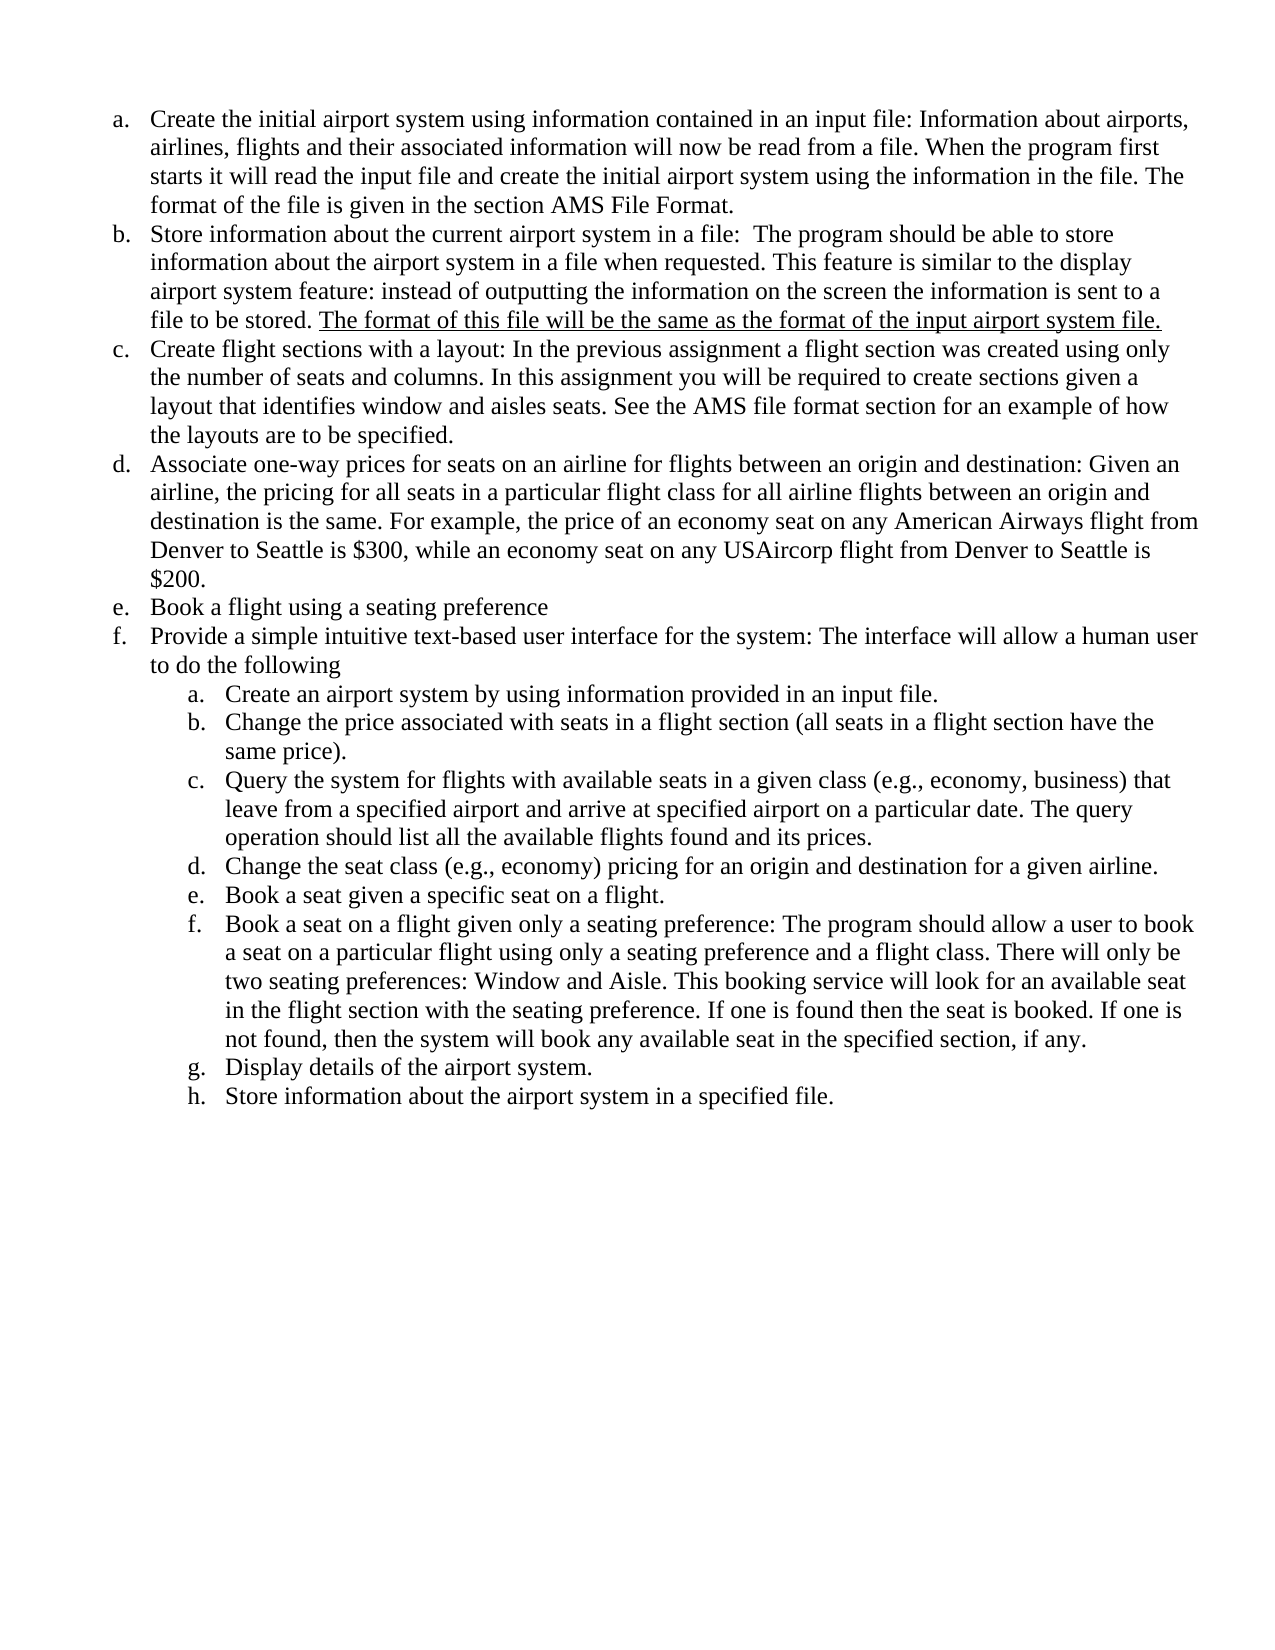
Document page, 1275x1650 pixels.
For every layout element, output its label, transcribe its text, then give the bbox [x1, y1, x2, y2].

list Create the initial airport system using information contained in an input file: Information about airports, airlines, flights and their associated information will now be read from a file. When the program first starts it will read the input file and create the initial airport system using the information in the file. The format of the file is given in the section AMS File Format. [112, 104, 1200, 219]
list Book a seat given a specific seat on a flight. [187, 880, 1200, 909]
list Query the system for flights with available seats in a given class (e.g., economy, business) that leave from a specified airport and arrive at specified airport on a particular date. The query operation should list all the available flights found and its prices. [187, 765, 1200, 851]
list Display details of the airport system. [187, 1052, 1200, 1081]
list Book a seat on a flight given only a seating preference: The program should allow a user to book a seat on a particular flight using only a seating preference and a flight class. There will only be two seating preferences: Window and Aisle. This booking service will look for an available seat in the flight section with the seating preference. If one is found then the seat is booked. If one is not found, then the system will book any available seat in the specified section, if any. [187, 909, 1200, 1052]
list Associate one-way prices for seats on an airline for flights between an origin and destination: Given an airline, the pricing for all seats in a particular flight class for all airline flights between an origin and destination is the same. For example, the price of an economy seat on any American Airways flight from Denver to Seattle is $300, while an economy seat on any USAircorp flight from Denver to Seattle is $200. [112, 449, 1200, 592]
list Create flight sections with a layout: In the previous assignment a flight section was created using only the number of seats and columns. In this assignment you will be required to create sections given a layout that identifies window and aisles seats. See the AMS file format section for an example of how the layouts are to be specified. [112, 334, 1200, 449]
list Change the seat class (e.g., economy) pricing for an origin and destination for a given airline. [187, 851, 1200, 880]
list Store information about the airport system in a specified file. [187, 1081, 1200, 1110]
list Create an airport system by using information provided in an input file. [187, 679, 1200, 707]
list Store information about the current airport system in a file: The program should be able to store information about the airport system in a file when requested. This feature is similar to the display airport system feature: instead of outputting the information on the screen the information is sent to a file to be stored. The format of this file will be the same as the format of the input airport system file. [112, 219, 1200, 334]
list Provide a simple intuitive text-based user interface for the system: The interface will allow a human user to do the following [112, 621, 1200, 679]
list Change the price associated with seats in a flight section (all seats in a flight section have the same price). [187, 707, 1200, 765]
list Book a flight using a seating preference [112, 592, 1200, 621]
